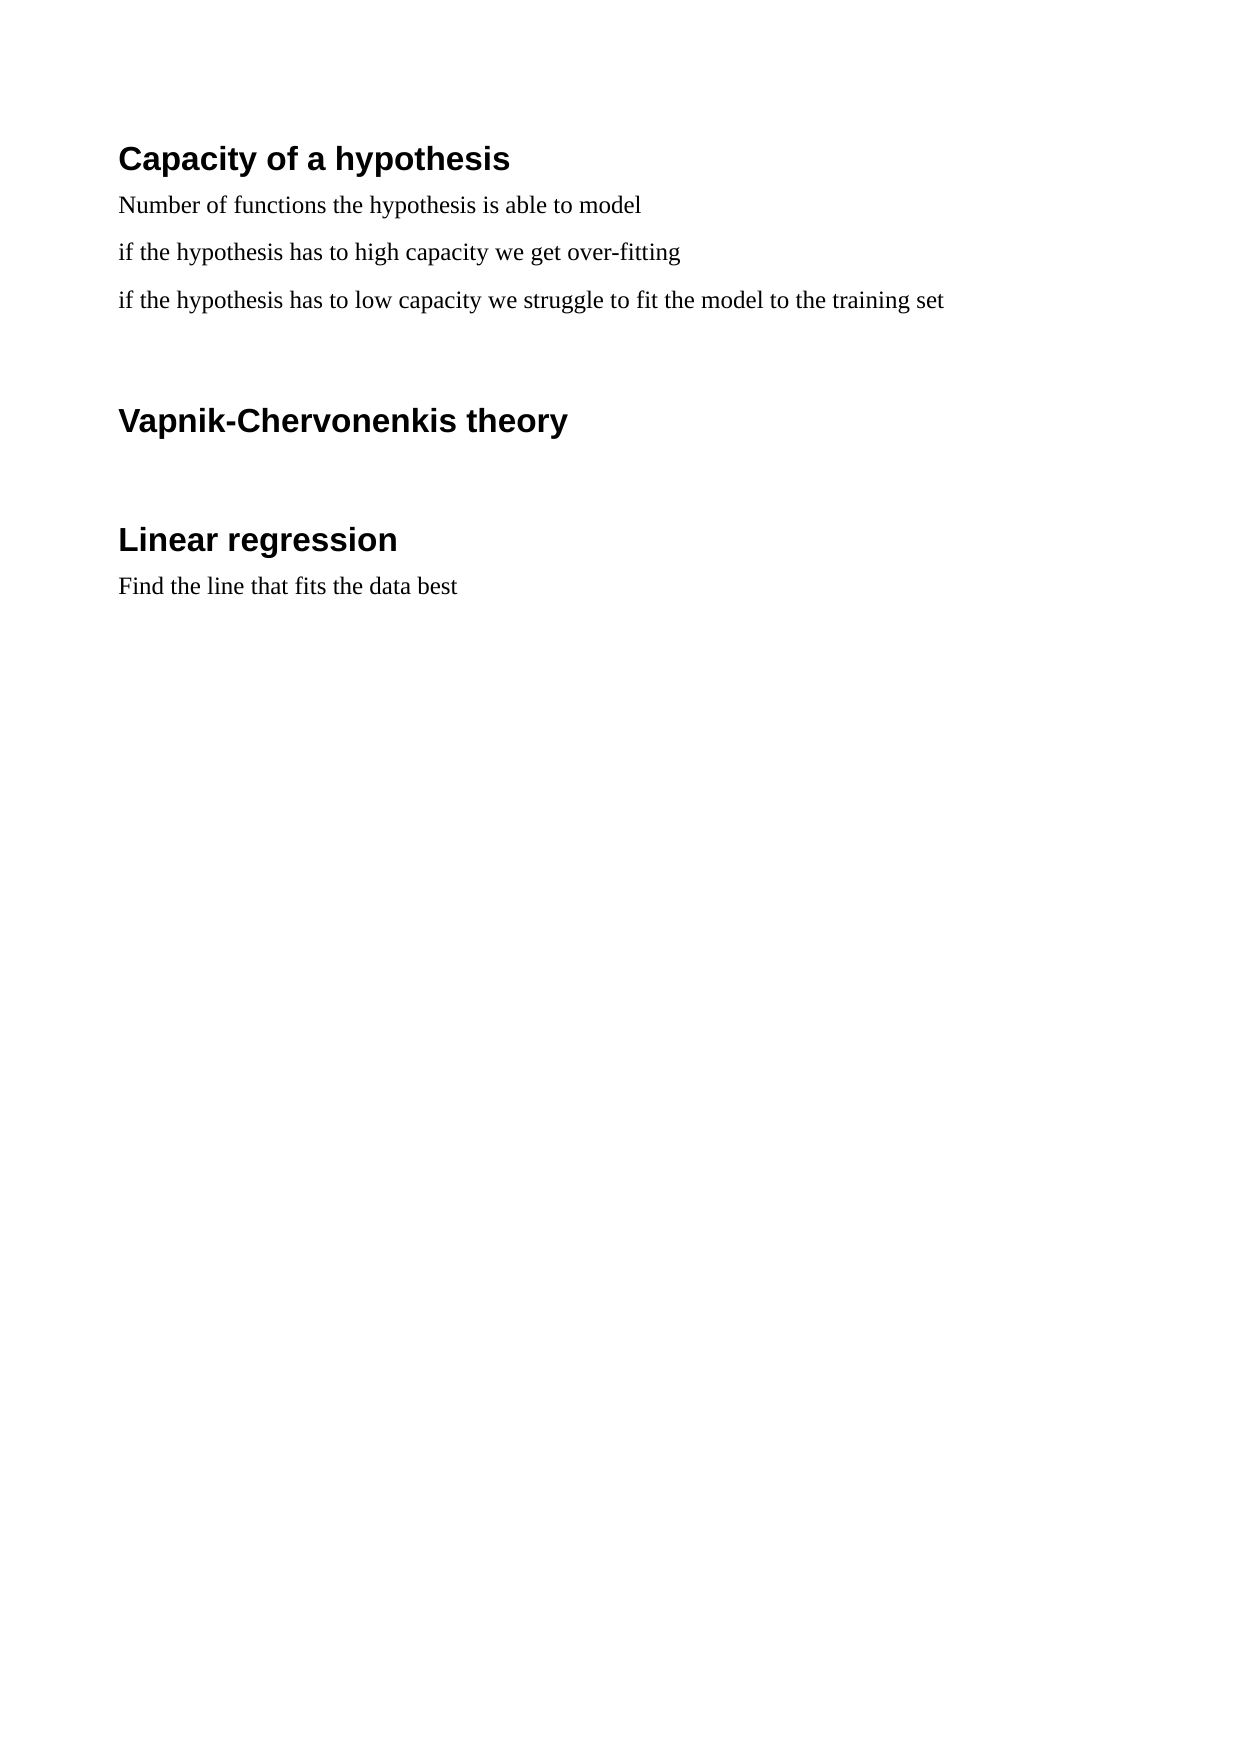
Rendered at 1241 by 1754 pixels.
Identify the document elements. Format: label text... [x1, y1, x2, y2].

text if the hypothesis has to high capacity we get over-fitting [118, 237, 1122, 266]
text Find the line that fits the data best [118, 571, 1122, 600]
text Number of functions the hypothesis is able to model [118, 190, 1122, 219]
subtitle Linear regression [118, 521, 1122, 559]
text if the hypothesis has to low capacity we struggle to fit the model to the training set [118, 285, 1122, 314]
subtitle Capacity of a hypothesis [118, 139, 1122, 177]
subtitle Vapnik-Chervonenkis theory [118, 401, 1122, 439]
